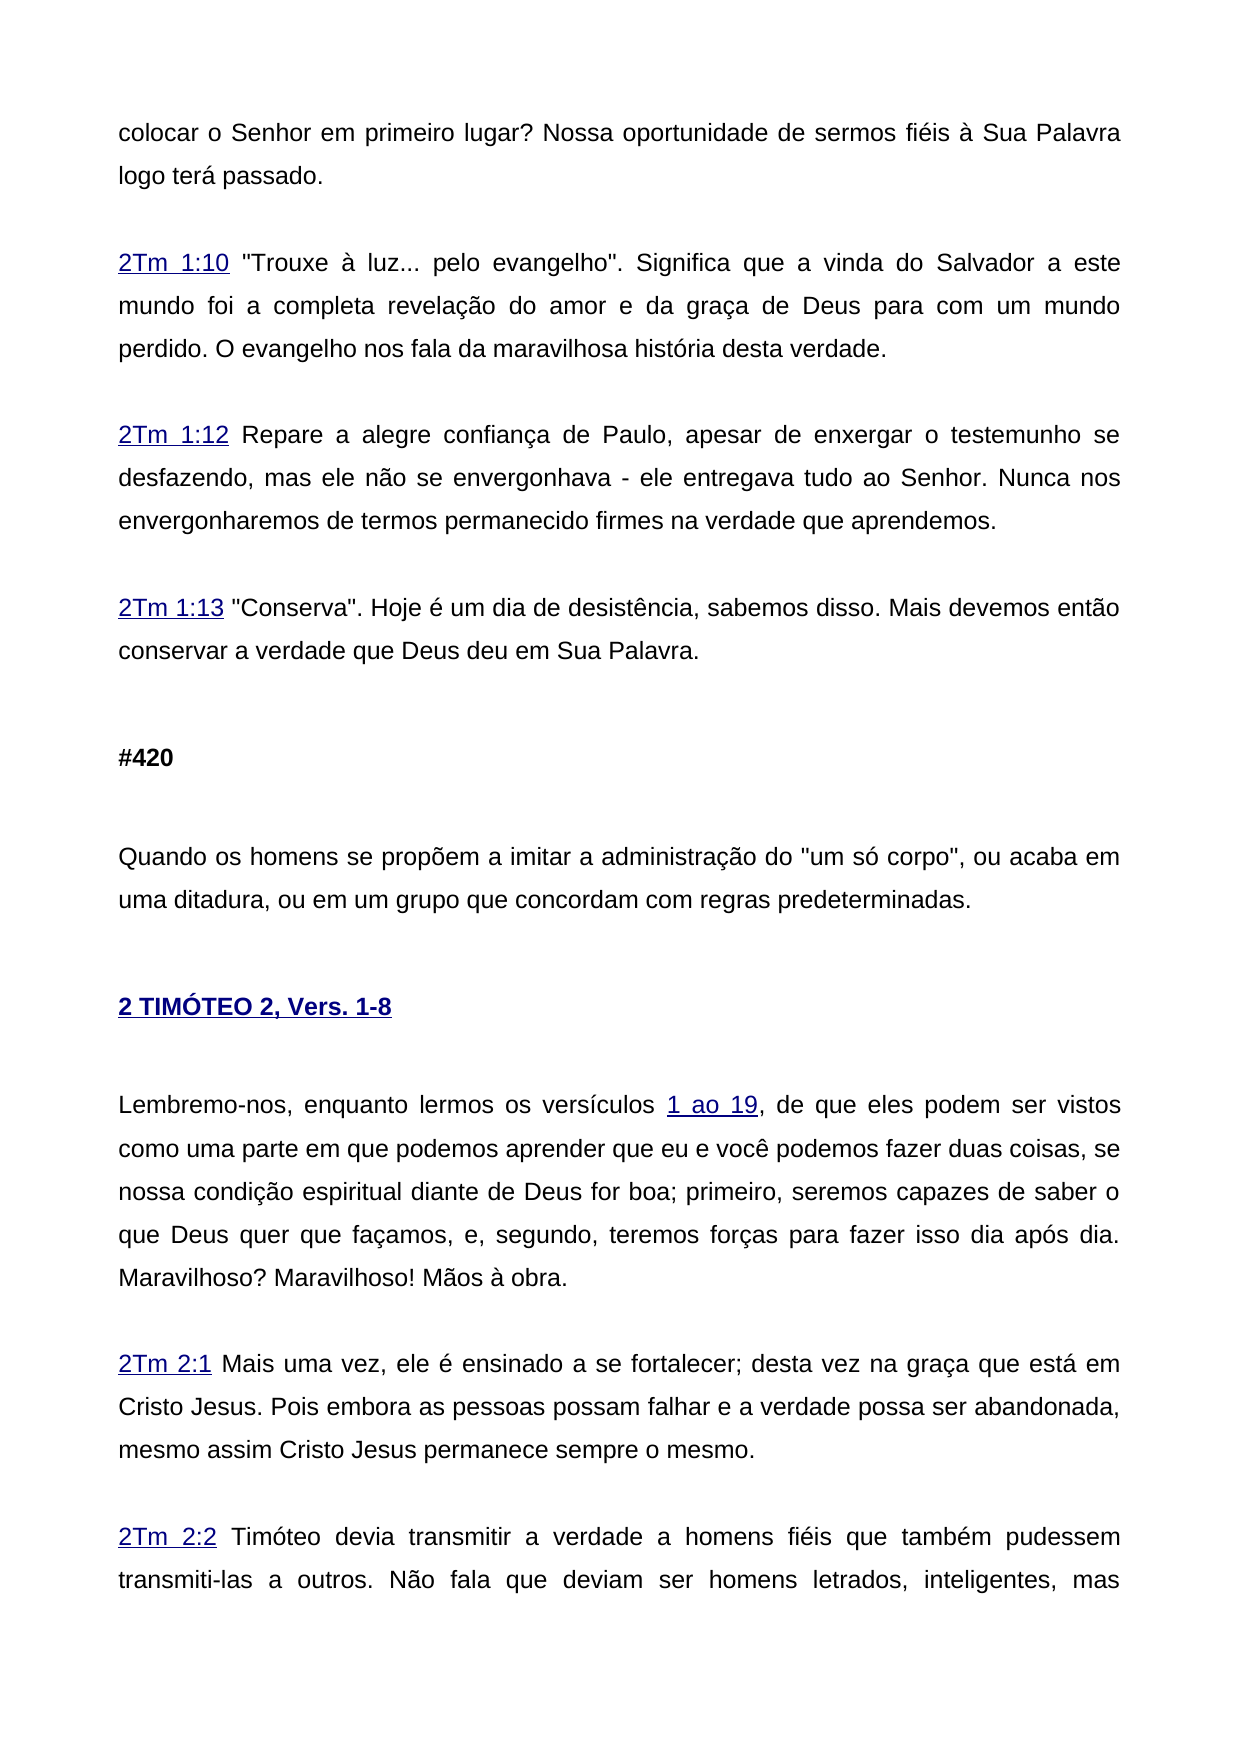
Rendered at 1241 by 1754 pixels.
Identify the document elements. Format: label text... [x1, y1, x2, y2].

text 2Tm 2:1 Mais uma vez, ele é ensinado a se fortalecer; desta vez na graça que está em Cristo Jesus. Pois embora as pessoas possam falhar e a verdade possa ser abandonada, mesmo assim Cristo Jesus permanece sempre o mesmo. [118, 1349, 1122, 1464]
text 2Tm 1:12 Repare a alegre confiança de Paulo, apesar de enxergar o testemunho se desfazendo, mas ele não se envergonhava - ele entregava tudo ao Senhor. Nunca nos envergonharemos de termos permanecido firmes na verdade que aprendemos. [118, 420, 1122, 535]
text colocar o Senhor em primeiro lugar? Nossa oportunidade de sermos fiéis à Sua Palavra logo terá passado. [118, 118, 1122, 190]
subtitle #420 [118, 743, 1122, 771]
text Lembremo-nos, enquanto lermos os versículos 1 ao 19, de que eles podem ser vistos como uma parte em que podemos aprender que eu e você podemos fazer duas coisas, se nossa condição espiritual diante de Deus for boa; primeiro, seremos capazes de saber o que Deus quer que façamos, e, segundo, teremos forças para fazer isso dia após dia. Maravilhoso? Maravilhoso! Mãos à obra. [118, 1090, 1122, 1292]
text Quando os homens se propõem a imitar a administração do "um só corpo", ou acaba em uma ditadura, ou em um grupo que concordam com regras predeterminadas. [118, 841, 1122, 913]
subtitle 2 TIMÓTEO 2, Vers. 1-8 [118, 992, 1122, 1020]
text 2Tm 1:10 "Trouxe à luz... pelo evangelho". Significa que a vinda do Salvador a este mundo foi a completa revelação do amor e da graça de Deus para com um mundo perdido. O evangelho nos fala da maravilhosa história desta verdade. [118, 247, 1122, 362]
text 2Tm 2:2 Timóteo devia transmitir a verdade a homens fiéis que também pudessem transmiti-las a outros. Não fala que deviam ser homens letrados, inteligentes, mas [118, 1522, 1122, 1593]
text 2Tm 1:13 "Conserva". Hoje é um dia de desistência, sabemos disso. Mais devemos então conservar a verdade que Deus deu em Sua Palavra. [118, 592, 1122, 664]
